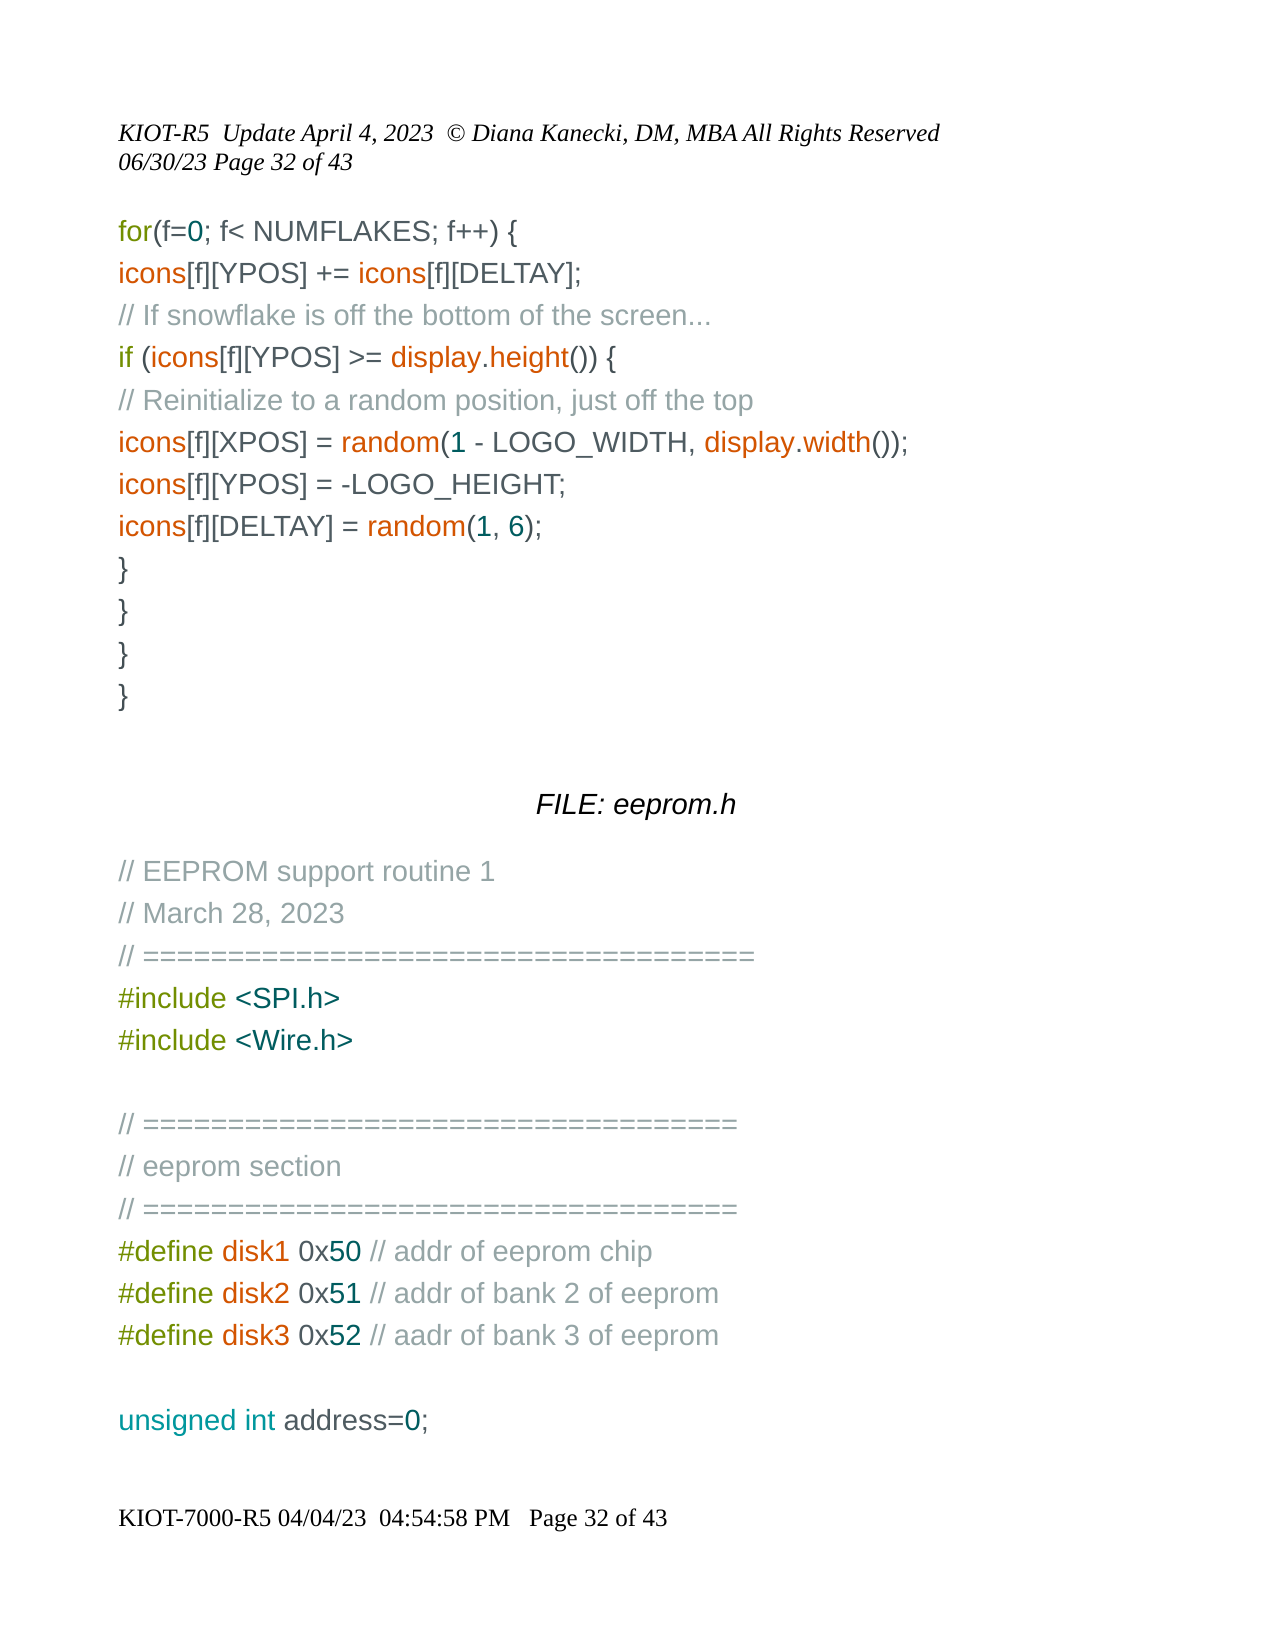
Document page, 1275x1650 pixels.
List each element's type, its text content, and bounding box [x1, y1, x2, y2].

text #include <Wire.h> [118, 1014, 1157, 1056]
text unsigned int address=0; [118, 1394, 1157, 1436]
text } [118, 543, 1157, 585]
text // ==================================== [118, 930, 1157, 972]
text #define disk1 0x50 // addr of eeprom chip [118, 1225, 1157, 1267]
text icons[f][DELTAY] = random(1, 6); [118, 500, 1157, 543]
text #define disk3 0x52 // aadr of bank 3 of eeprom [118, 1309, 1157, 1352]
text if (icons[f][YPOS] >= display.height()) { [118, 332, 1157, 374]
text icons[f][YPOS] += icons[f][DELTAY]; [118, 247, 1157, 289]
text // eeprom section [118, 1141, 1157, 1183]
text icons[f][XPOS] = random(1 - LOGO_WIDTH, display.width()); [118, 416, 1157, 458]
text // EEPROM support routine 1 [118, 854, 1157, 888]
text #include <SPI.h> [118, 972, 1157, 1014]
text // =================================== [118, 1183, 1157, 1225]
text } [118, 585, 1157, 627]
text // March 28, 2023 [118, 888, 1157, 930]
text } [118, 669, 1157, 711]
text icons[f][YPOS] = -LOGO_HEIGHT; [118, 458, 1157, 500]
text #define disk2 0x51 // addr of bank 2 of eeprom [118, 1267, 1157, 1309]
text FILE: eeprom.h [118, 787, 1157, 821]
text // If snowflake is off the bottom of the screen... [118, 289, 1157, 332]
text for(f=0; f< NUMFLAKES; f++) { [118, 205, 1157, 247]
text // =================================== [118, 1099, 1157, 1141]
text } [118, 627, 1157, 669]
text // Reinitialize to a random position, just off the top [118, 374, 1157, 416]
